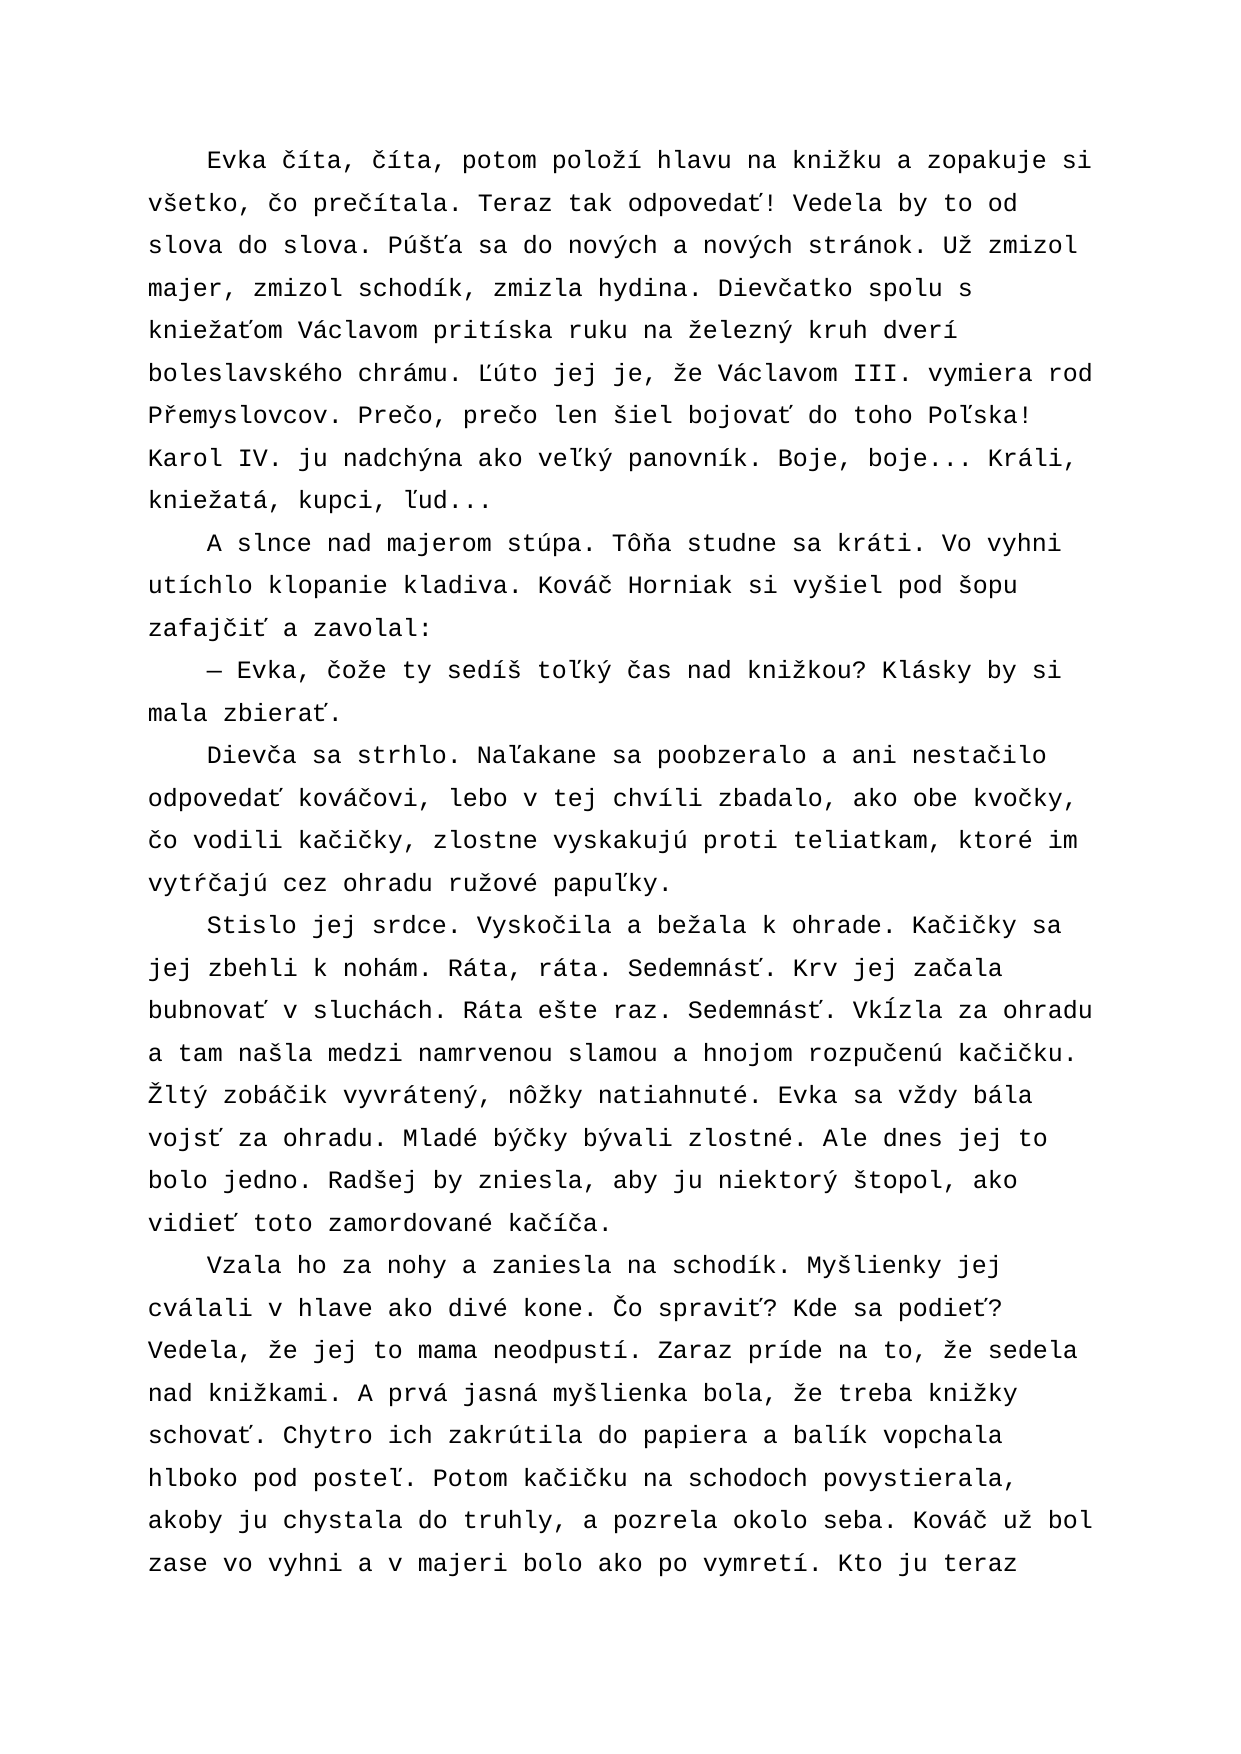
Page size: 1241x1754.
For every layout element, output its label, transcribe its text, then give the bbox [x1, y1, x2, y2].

text Dievča sa strhlo. Naľakane sa poobzeralo a ani nestačilo odpovedať kováčovi, lebo v tej chvíli zbadalo, ako obe kvočky, čo vodili kačičky, zlostne vyskakujú proti teliatkam, ktoré im vytŕčajú cez ohradu ružové papuľky. [148, 743, 1093, 898]
text Vzala ho za nohy a zaniesla na schodík. Myšlienky jej cválali v hlave ako divé kone. Čo spraviť? Kde sa podieť? Vedela, že jej to mama neodpustí. Zaraz príde na to, že sedela nad knižkami. A prvá jasná myšlienka bola, že treba knižky schovať. Chytro ich zakrútila do papiera a balík vopchala hlboko pod posteľ. Potom kačičku na schodoch povystierala, akoby ju chystala do truhly, a pozrela okolo seba. Kováč už bol zase vo vyhni a v majeri bolo ako po vymretí. Kto ju teraz [148, 1253, 1093, 1578]
text Stislo jej srdce. Vyskočila a bežala k ohrade. Kačičky sa jej zbehli k nohám. Ráta, ráta. Sedemnásť. Krv jej začala bubnovať v sluchách. Ráta ešte raz. Sedemnásť. Vkĺzla za ohradu a tam našla medzi namrvenou slamou a hnojom rozpučenú kačičku. Žltý zobáčik vyvrátený, nôžky natiahnuté. Evka sa vždy bála vojsť za ohradu. Mladé býčky bývali zlostné. Ale dnes jej to bolo jedno. Radšej by zniesla, aby ju niektorý štopol, ako vidieť toto zamordované kačíča. [148, 913, 1093, 1238]
text A slnce nad majerom stúpa. Tôňa studne sa kráti. Vo vyhni utíchlo klopanie kladiva. Kováč Horniak si vyšiel pod šopu zafajčiť a zavolal: [148, 530, 1093, 643]
text Evka číta, číta, potom položí hlavu na knižku a zopakuje si všetko, čo prečítala. Teraz tak odpovedať! Vedela by to od slova do slova. Púšťa sa do nových a nových stránok. Už zmizol majer, zmizol schodík, zmizla hydina. Dievčatko spolu s kniežaťom Václavom pritíska ruku na železný kruh dverí boleslavského chrámu. Ľúto jej je, že Václavom III. vymiera rod Přemyslovcov. Prečo, prečo len šiel bojovať do toho Poľska! Karol IV. ju nadchýna ako veľký panovník. Boje, boje... Králi, kniežatá, kupci, ľud... [148, 148, 1093, 516]
text — Evka, čože ty sedíš toľký čas nad knižkou? Klásky by si mala zbierať. [148, 658, 1093, 728]
